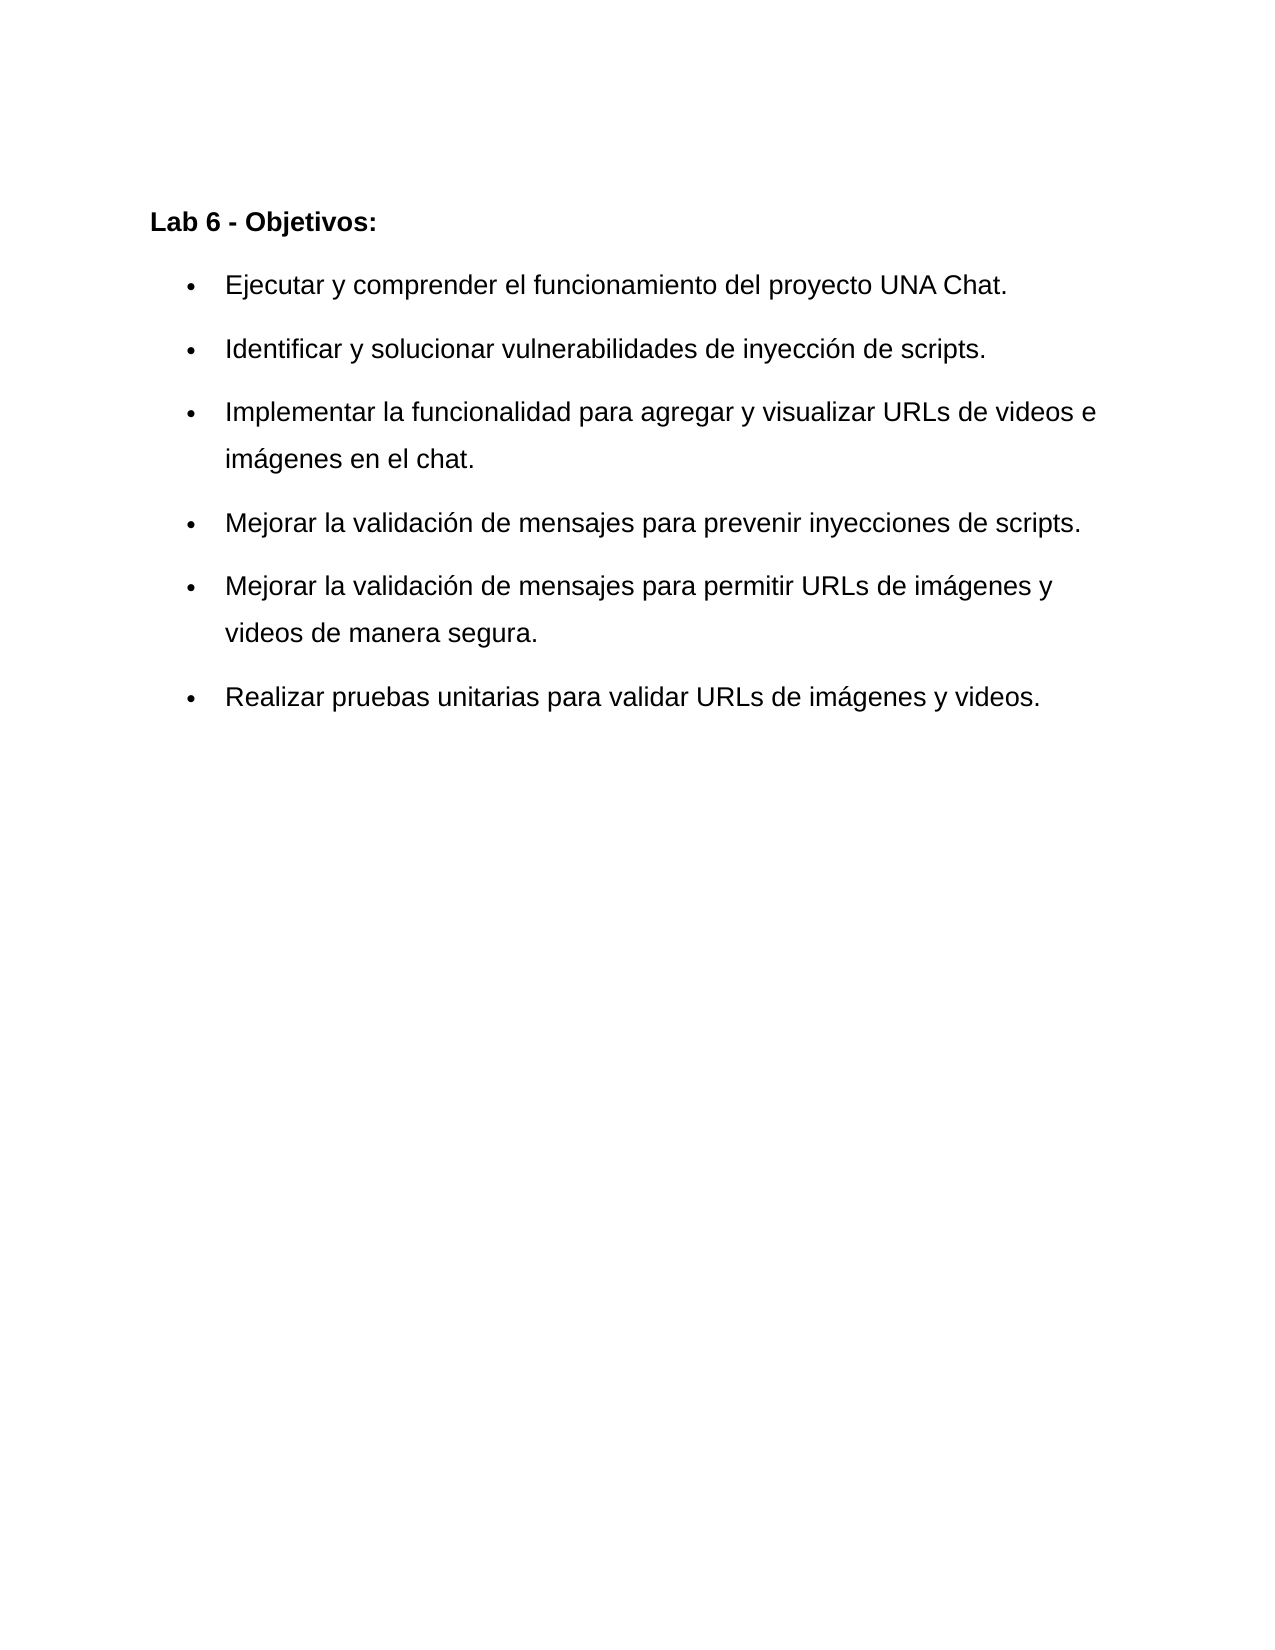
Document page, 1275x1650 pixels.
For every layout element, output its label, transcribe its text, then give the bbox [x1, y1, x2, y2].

list Realizar pruebas unitarias para validar URLs de imágenes y videos. [187, 681, 1125, 712]
list Implementar la funcionalidad para agregar y visualizar URLs de videos e imágenes en el chat. [187, 396, 1125, 474]
list Ejecutar y comprender el funcionamiento del proyecto UNA Chat. [187, 269, 1125, 301]
list Mejorar la validación de mensajes para prevenir inyecciones de scripts. [187, 507, 1125, 538]
text Lab 6 - Objetivos: [150, 206, 1125, 237]
list Identificar y solucionar vulnerabilidades de inyección de scripts. [187, 333, 1125, 364]
list Mejorar la validación de mensajes para permitir URLs de imágenes y videos de manera segura. [187, 570, 1125, 648]
